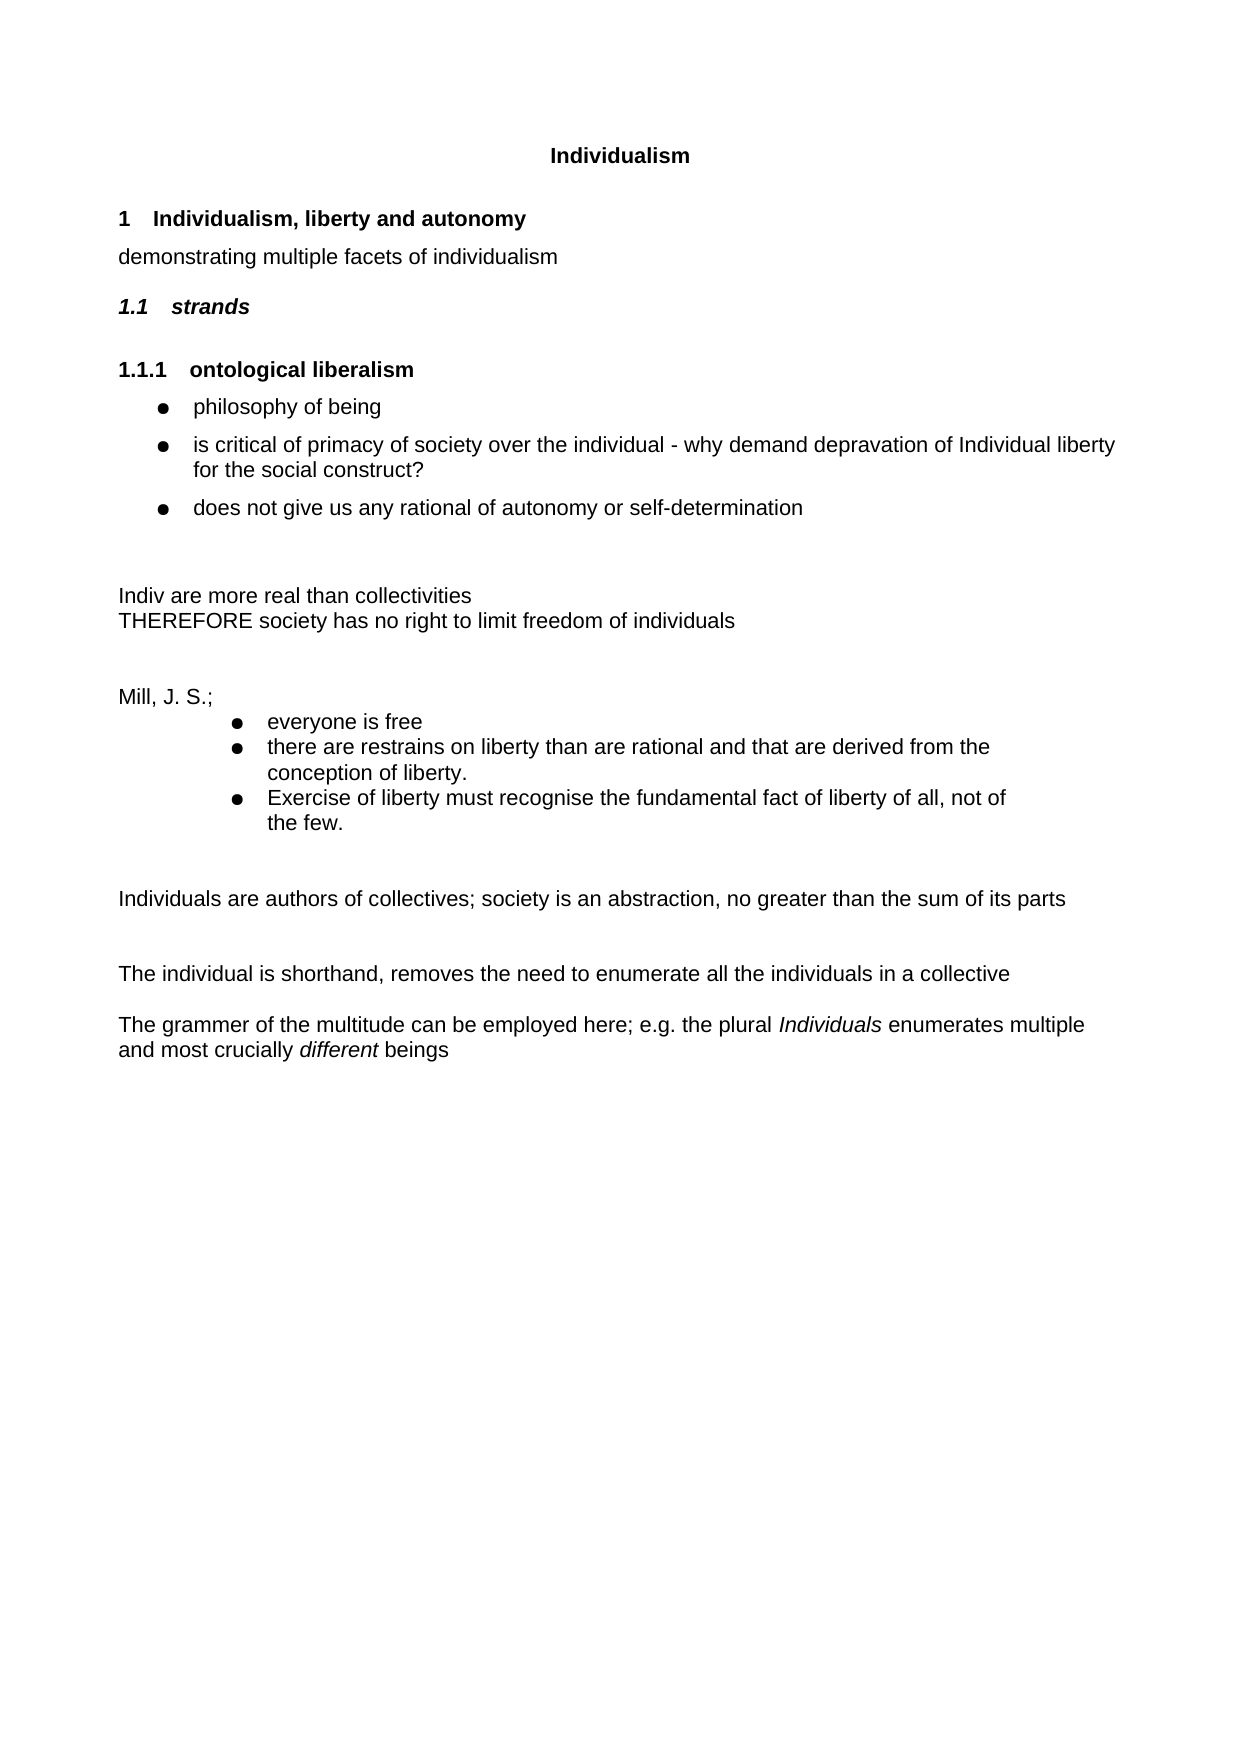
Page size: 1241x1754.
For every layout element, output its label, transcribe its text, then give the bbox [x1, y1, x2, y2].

text THEREFORE society has no right to limit freedom of individuals [118, 608, 1122, 633]
list everyone is free [229, 709, 1007, 734]
text Mill, J. S.; [118, 684, 1122, 709]
text The individual is shorthand, removes the need to enumerate all the individuals in a collective [118, 961, 1122, 986]
list Exercise of liberty must recognise the fundamental fact of liberty of all, not of the few. [229, 784, 1007, 835]
text demonstrating multiple facets of individualism [118, 243, 1122, 269]
text Individuals are authors of collectives; society is an abstraction, no greater than the sum of its parts [118, 885, 1122, 911]
subtitle ontological liberalism [118, 356, 1122, 382]
title Individualism [118, 143, 1122, 168]
list is critical of primacy of society over the individual - why demand depravation of Individual liberty for the social construct? [156, 432, 1122, 482]
list there are restrains on liberty than are rational and that are derived from the conception of liberty. [229, 734, 1007, 784]
list does not give us any rational of autonomy or self-determination [156, 495, 1122, 520]
subtitle strands [118, 294, 1122, 319]
text Indiv are more real than collectivities [118, 583, 1122, 608]
list philosophy of being [156, 394, 1122, 419]
subtitle Individualism, liberty and autonomy [118, 206, 1122, 231]
text The grammer of the multitude can be employed here; e.g. the plural Individuals enumerates multiple and most crucially different beings [118, 1011, 1122, 1062]
